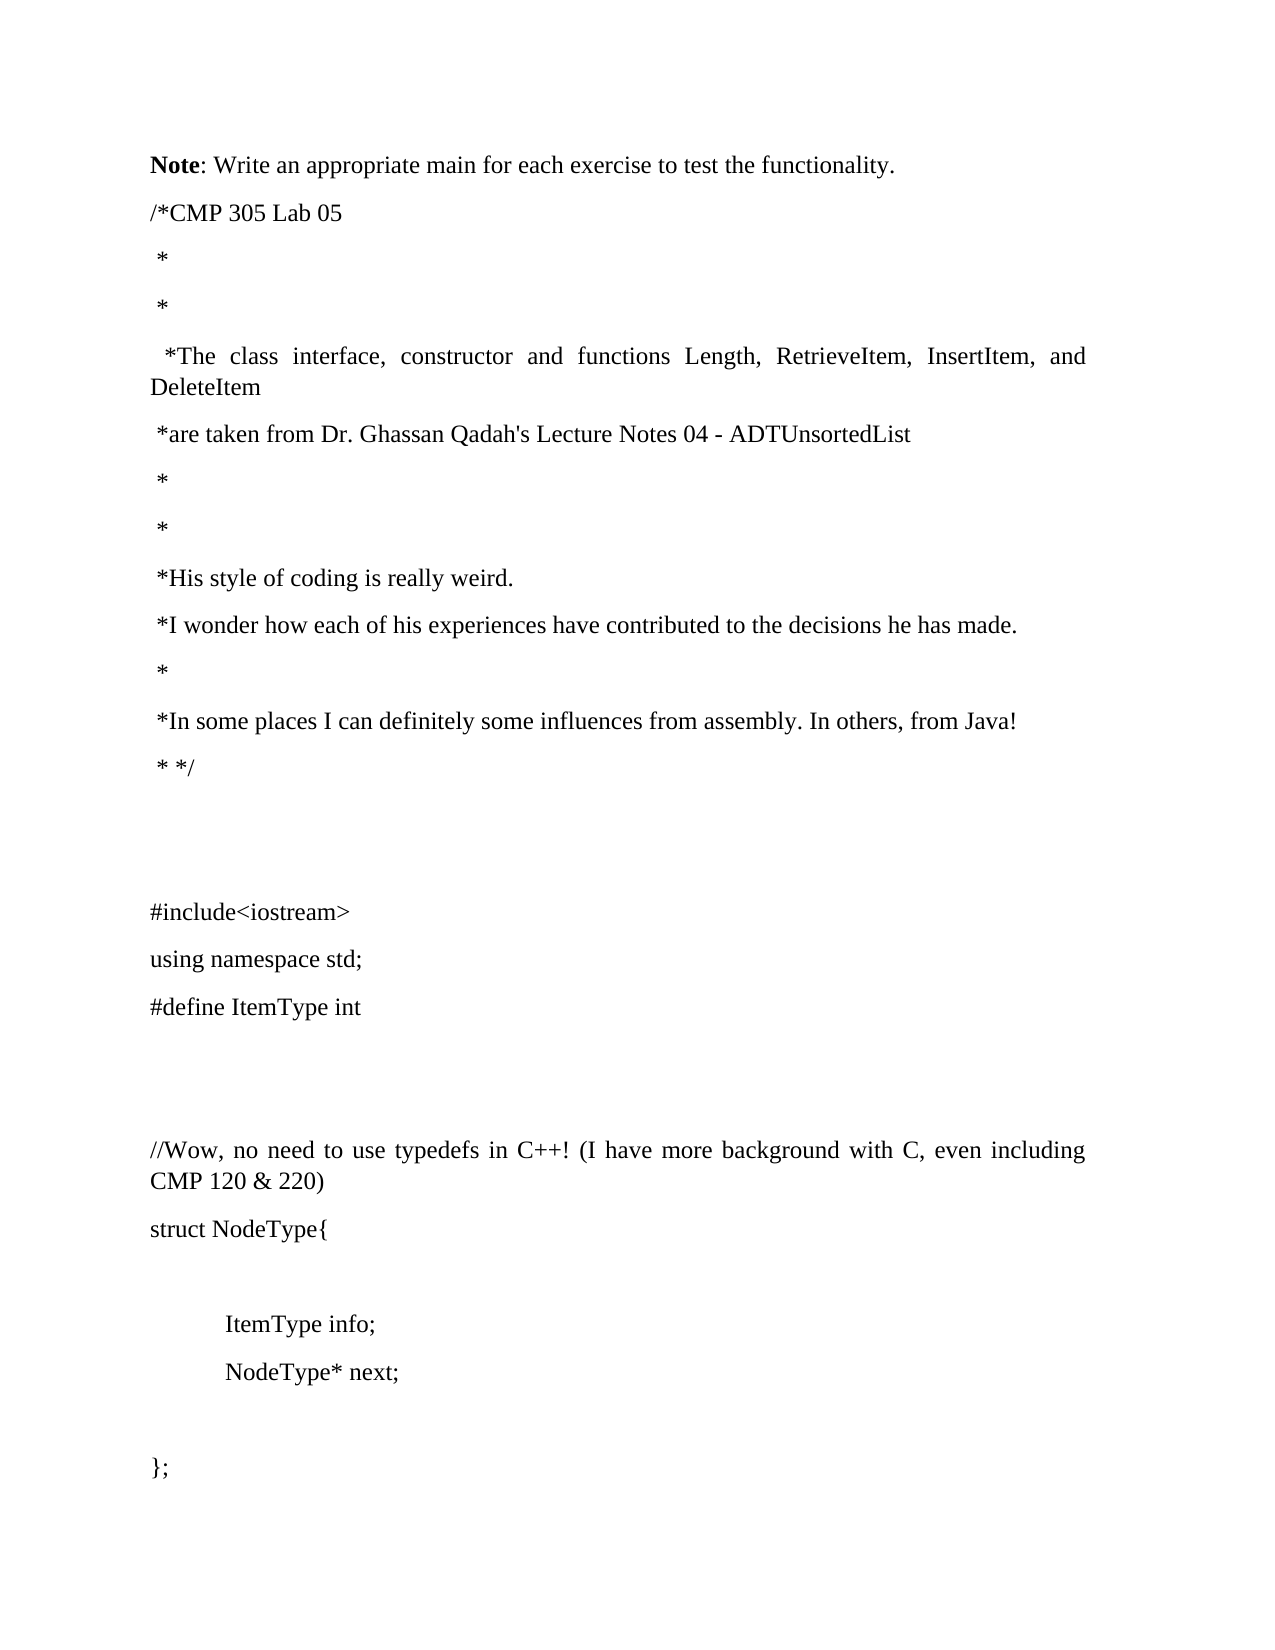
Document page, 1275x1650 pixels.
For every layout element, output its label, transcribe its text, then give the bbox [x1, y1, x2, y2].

text * [150, 467, 1087, 496]
text *I wonder how each of his experiences have contributed to the decisions he has made. [150, 610, 1087, 639]
text *His style of coding is really weird. [150, 563, 1087, 591]
text *The class interface, constructor and functions Length, RetrieveItem, InsertItem, and DeleteItem [150, 341, 1087, 401]
text struct NodeType{ [150, 1214, 1087, 1243]
text * [150, 658, 1087, 687]
text NodeType* next; [150, 1357, 1087, 1386]
text * */ [150, 753, 1087, 782]
text //Wow, no need to use typedefs in C++! (I have more background with C, even including CMP 120 & 220) [150, 1135, 1087, 1195]
text }; [150, 1452, 1087, 1481]
text * [150, 293, 1087, 322]
text using namespace std; [150, 944, 1087, 973]
text #include<iostream> [150, 897, 1087, 925]
text *are taken from Dr. Ghassan Qadah's Lecture Notes 04 - ADTUnsortedList [150, 419, 1087, 448]
text /*CMP 305 Lab 05 [150, 198, 1087, 226]
text * [150, 245, 1087, 274]
text #define ItemType int [150, 992, 1087, 1021]
text * [150, 515, 1087, 544]
text *In some places I can definitely some influences from assembly. In others, from Java! [150, 706, 1087, 734]
text ItemType info; [150, 1309, 1087, 1338]
text Note: Write an appropriate main for each exercise to test the functionality. [150, 150, 1087, 179]
